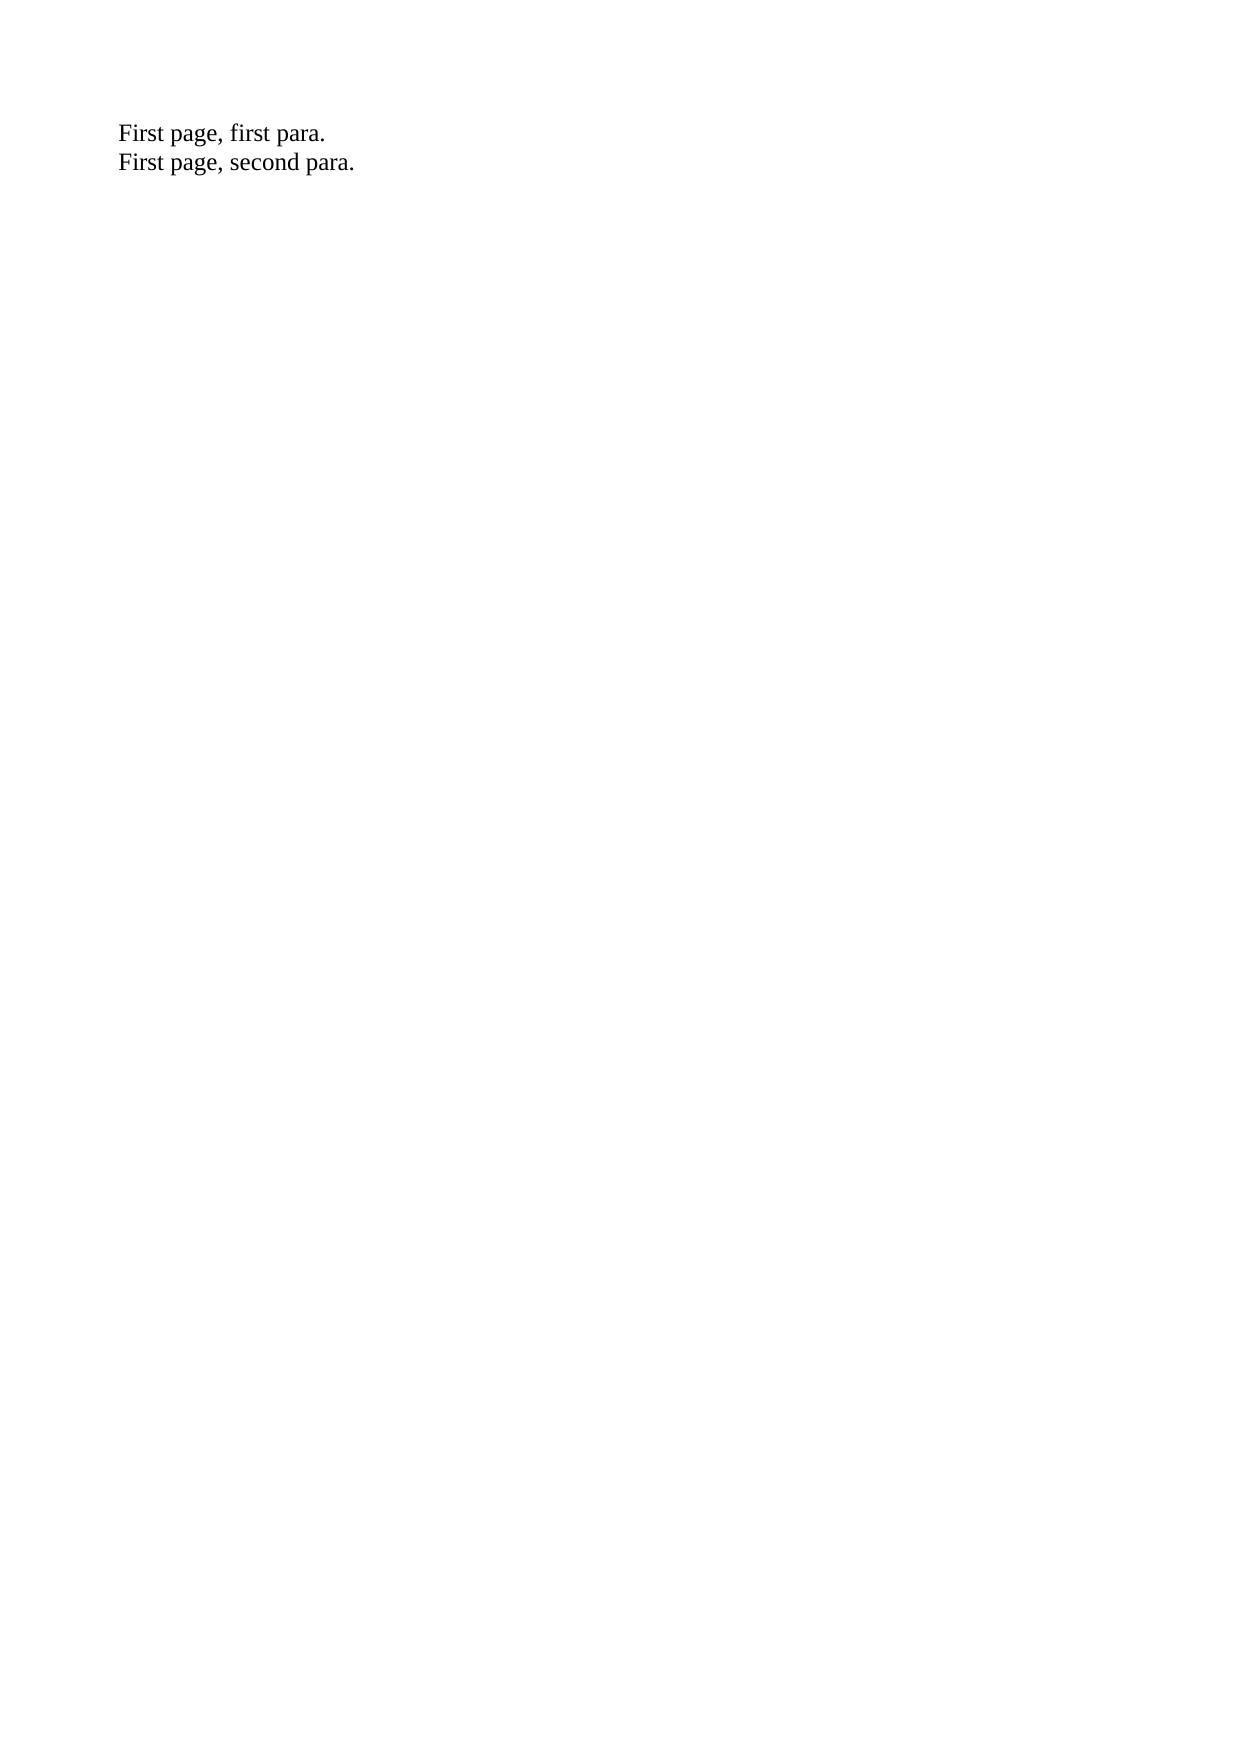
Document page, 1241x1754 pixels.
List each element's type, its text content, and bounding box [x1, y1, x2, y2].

text First page, first para. [118, 118, 1122, 147]
text First page, second para. [118, 147, 1122, 176]
